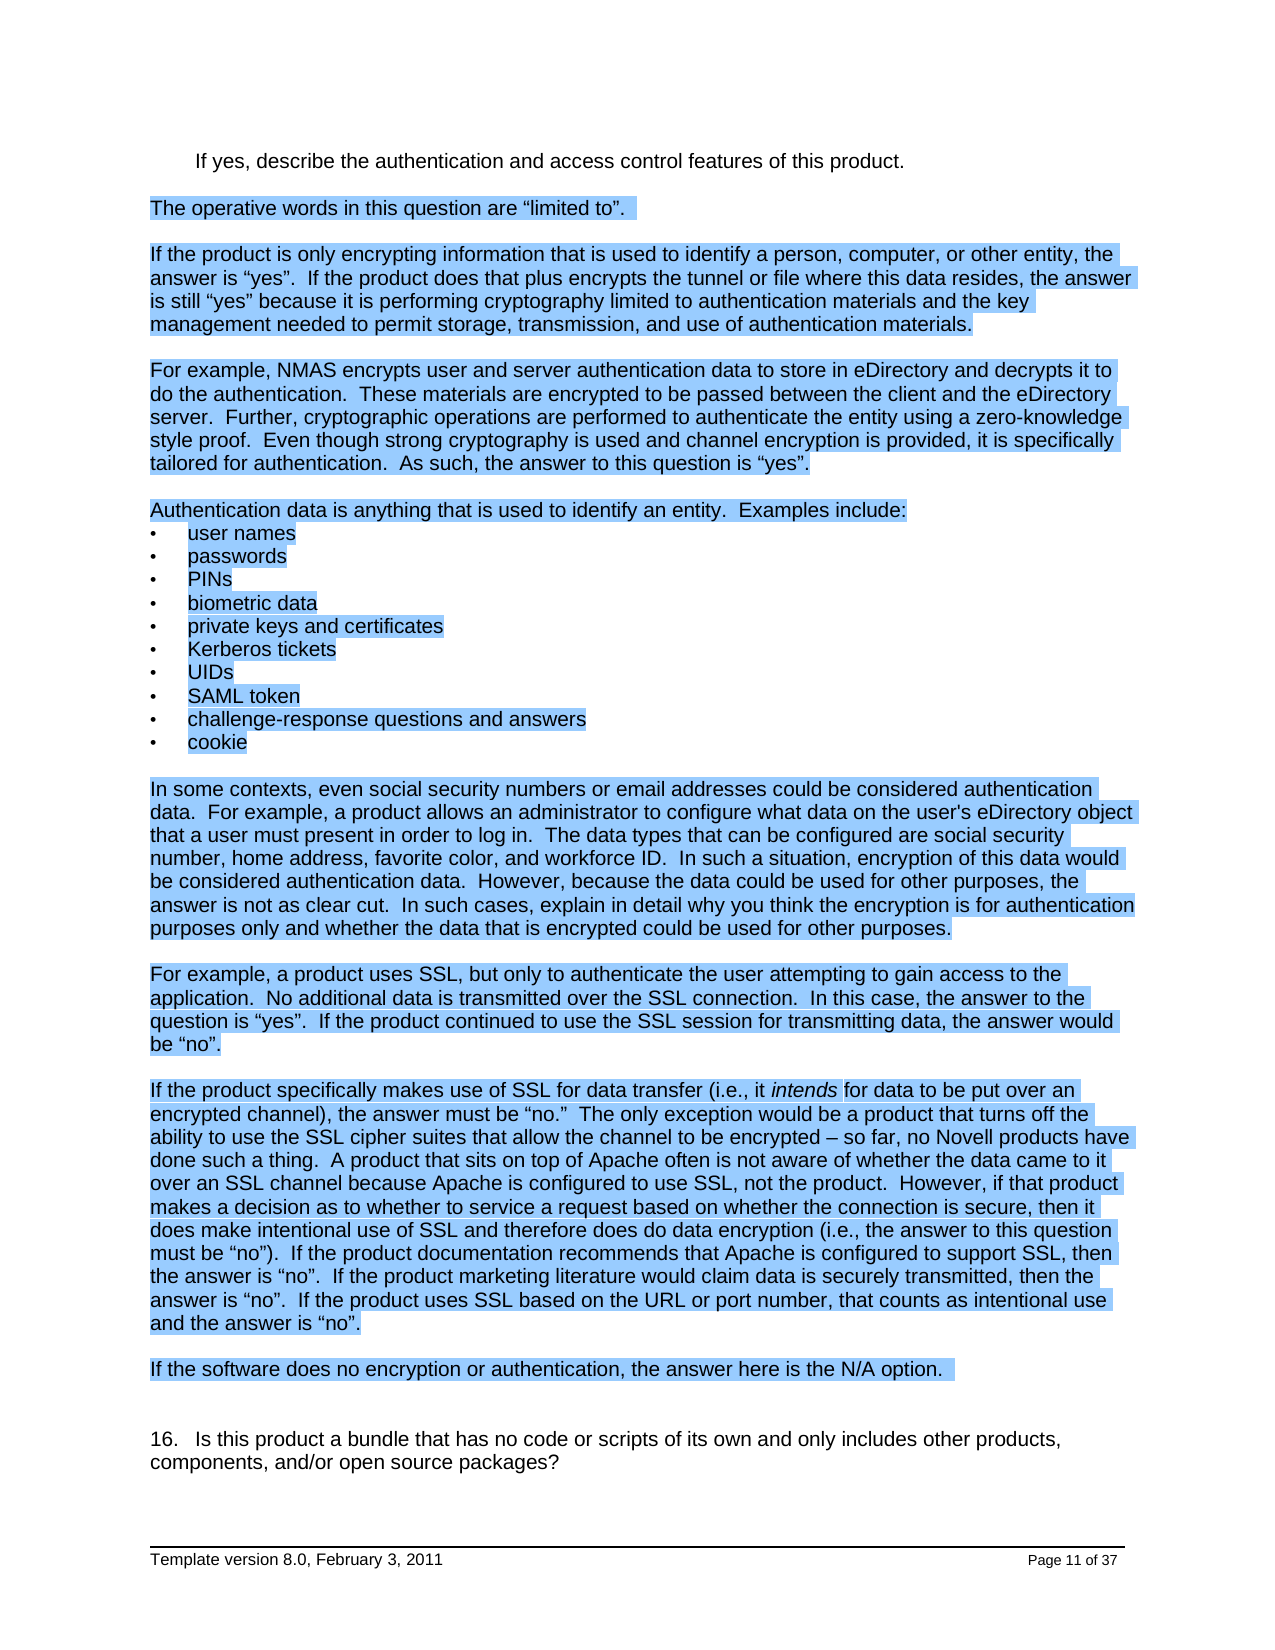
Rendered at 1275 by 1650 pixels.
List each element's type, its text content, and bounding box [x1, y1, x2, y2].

list PINs [150, 568, 1140, 591]
text If the product is only encrypting information that is used to identify a person, computer, or other entity, the answer is “yes”. If the product does that plus encrypts the tunnel or file where this data resides, the answer is still “yes” because it is performing cryptography limited to authentication materials and the key management needed to permit storage, transmission, and use of authentication materials. [150, 243, 1140, 336]
list biometric data [150, 591, 1140, 614]
list SAML token [150, 684, 1140, 707]
list passwords [150, 545, 1140, 568]
text Authentication data is anything that is used to identify an entity. Examples include: [150, 498, 1140, 522]
list user names [150, 522, 1140, 545]
list Kerberos tickets [150, 638, 1140, 661]
list cookie [150, 731, 1140, 754]
text If yes, describe the authentication and access control features of this product. [195, 150, 1125, 173]
list UIDs [150, 661, 1140, 684]
text If the software does no encryption or authentication, the answer here is the N/A option. [150, 1358, 1140, 1381]
text 16. Is this product a bundle that has no code or scripts of its own and only includes other products, components, and/or open source packages? [150, 1428, 1125, 1474]
text If the product specifically makes use of SSL for data transfer (i.e., it intends for data to be put over an encrypted channel), the answer must be “no.” The only exception would be a product that turns off the ability to use the SSL cipher suites that allow the channel to be encrypted – so far, no Novell products have done such a thing. A product that sits on top of Apache often is not aware of whether the data came to it over an SSL channel because Apache is configured to use SSL, not the product. However, if that product makes a decision as to whether to service a request based on whether the connection is secure, then it does make intentional use of SSL and therefore does do data encryption (i.e., the answer to this question must be “no”). If the product documentation recommends that Apache is configured to support SSL, then the answer is “no”. If the product marketing literature would claim data is securely transmitted, then the answer is “no”. If the product uses SSL based on the URL or port number, that counts as intentional use and the answer is “no”. [150, 1079, 1140, 1335]
text The operative words in this question are “limited to”. [150, 196, 1140, 220]
text In some contexts, even social security numbers or email addresses could be considered authentication data. For example, a product allows an administrator to configure what data on the user's eDirectory object that a user must present in order to log in. The data types that can be configured are social security number, home address, favorite color, and workforce ID. In such a situation, encryption of this data would be considered authentication data. However, because the data could be used for other purposes, the answer is not as clear cut. In such cases, explain in detail why you think the encryption is for authentication purposes only and whether the data that is encrypted could be used for other purposes. [150, 777, 1140, 940]
text For example, a product uses SSL, but only to authenticate the user attempting to gain access to the application. No additional data is transmitted over the SSL connection. In this case, the answer to the question is “yes”. If the product continued to use the SSL session for transmitting data, the answer would be “no”. [150, 963, 1140, 1056]
list private keys and certificates [150, 614, 1140, 638]
text For example, NMAS encrypts user and server authentication data to store in eDirectory and decrypts it to do the authentication. These materials are encrypted to be passed between the client and the eDirectory server. Further, cryptographic operations are performed to authenticate the entity using a zero-knowledge style proof. Even though strong cryptography is used and channel encryption is provided, it is specifically tailored for authentication. As such, the answer to this question is “yes”. [150, 359, 1140, 475]
list challenge-response questions and answers [150, 707, 1140, 731]
